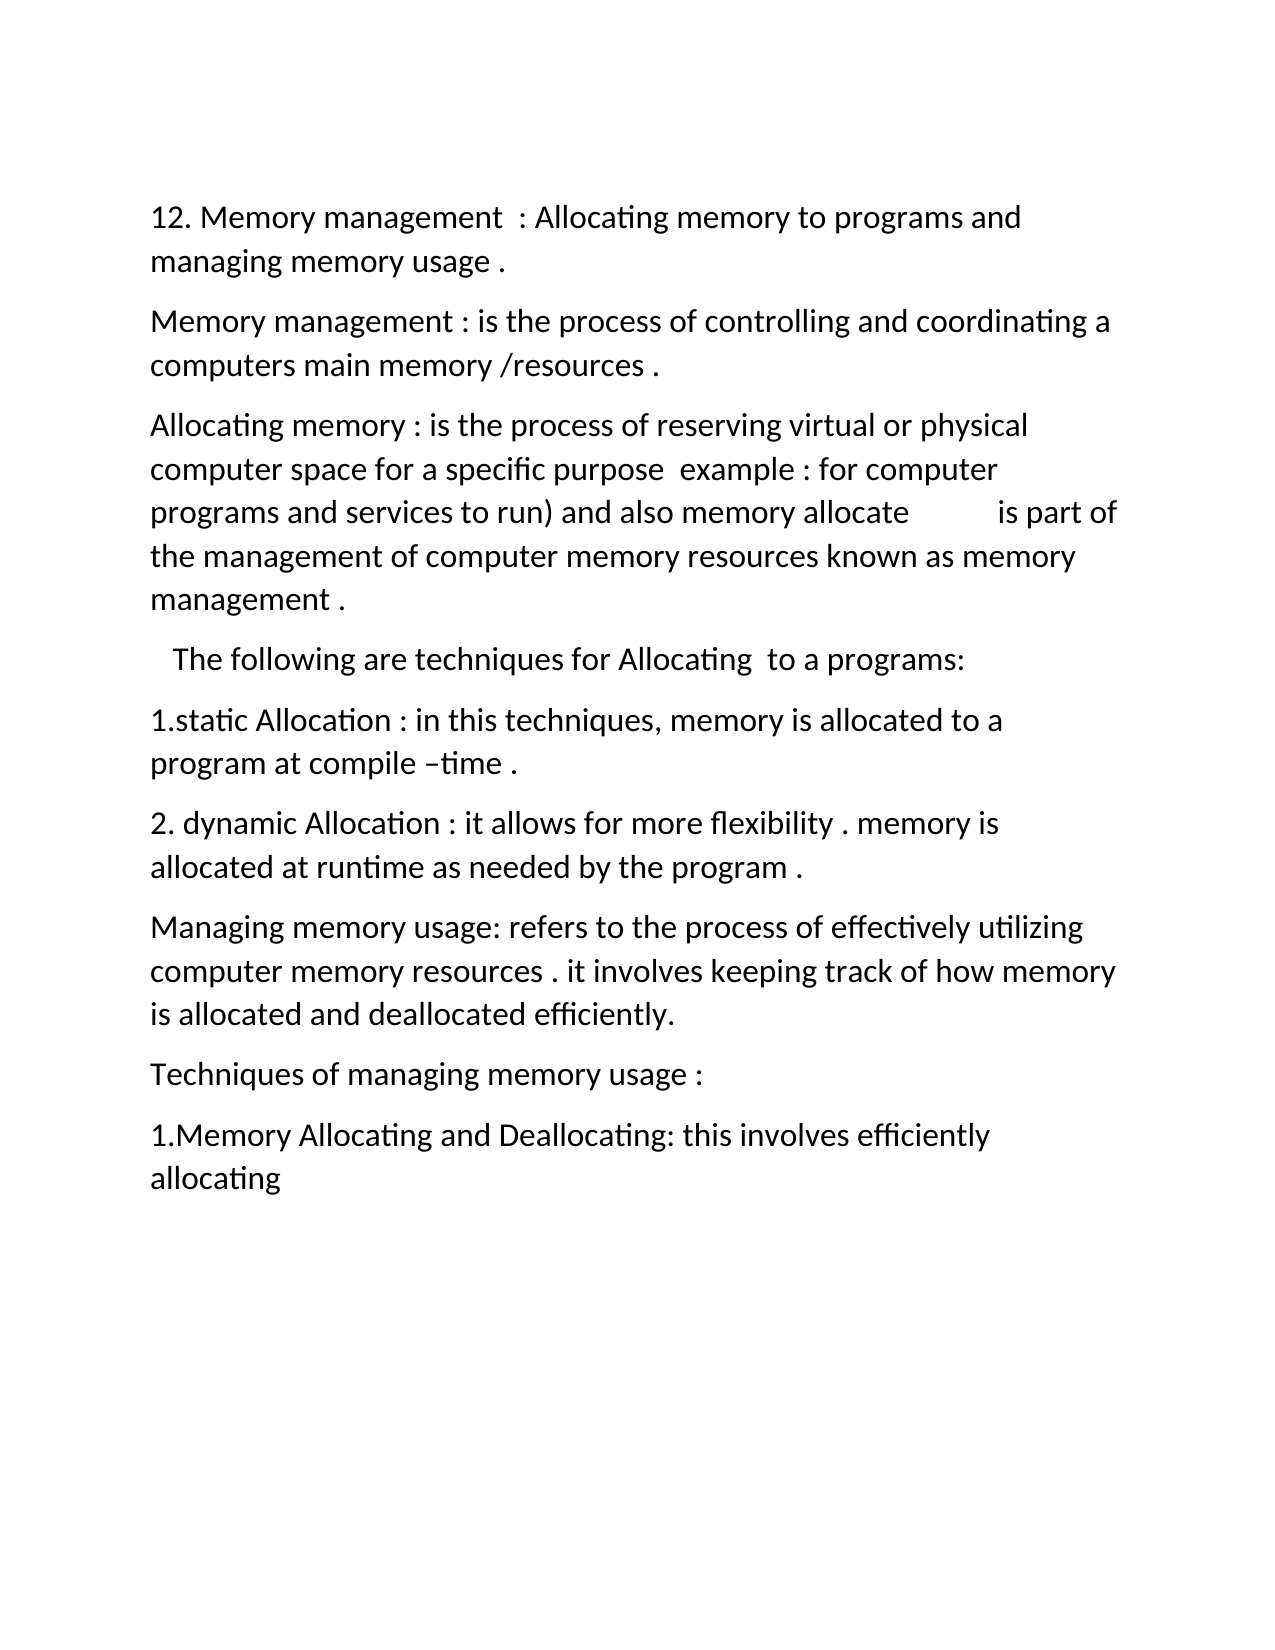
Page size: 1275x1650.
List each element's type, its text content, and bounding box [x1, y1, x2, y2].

text The following are techniques for Allocating to a programs: [150, 638, 1125, 679]
text 1.Memory Allocating and Deallocating: this involves efficiently allocating [150, 1114, 1125, 1198]
text Allocating memory : is the process of reserving virtual or physical computer space for a specific purpose example : for computer programs and services to run) and also memory allocate is part of the management of computer memory resources known as memory management . [150, 404, 1125, 619]
text 12. Memory management : Allocating memory to programs and managing memory usage . [150, 197, 1125, 281]
text 2. dynamic Allocation : it allows for more flexibility . memory is allocated at runtime as needed by the program . [150, 802, 1125, 887]
text Techniques of managing memory usage : [150, 1053, 1125, 1094]
text 1.static Allocation : in this techniques, memory is allocated to a program at compile –time . [150, 699, 1125, 783]
text Managing memory usage: refers to the process of effectively utilizing computer memory resources . it involves keeping track of how memory is allocated and deallocated efficiently. [150, 906, 1125, 1034]
text Memory management : is the process of controlling and coordinating a computers main memory /resources . [150, 300, 1125, 384]
